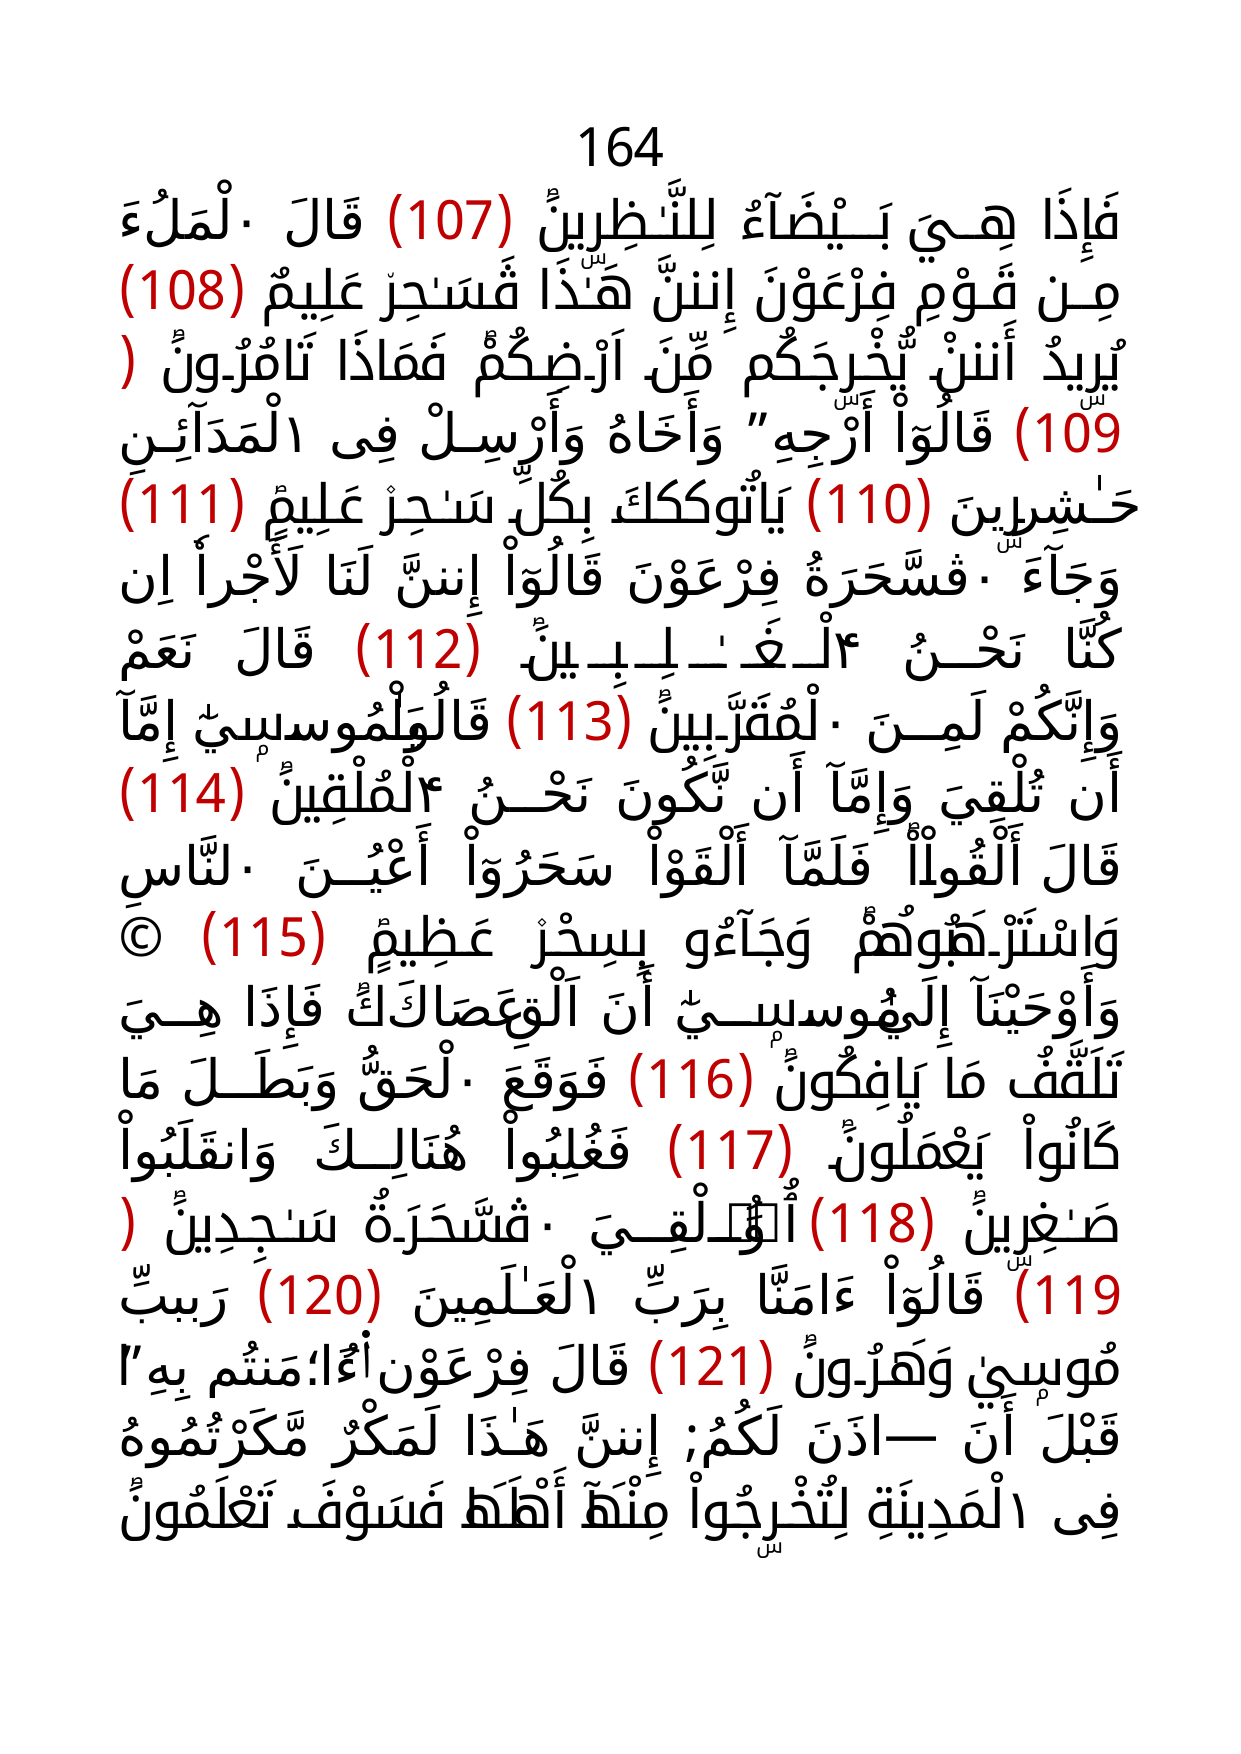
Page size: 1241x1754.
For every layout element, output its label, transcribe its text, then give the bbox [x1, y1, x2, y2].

text فَإِذَا هِــيَ بَــيْضَآءُ لِلنَّـٰظِرۣينَؐ (107) قَالَ ۰لْمَلُءَ مِــن قَـوْمِ فِرْعَوْنَ إِنننَّ هَـٰذَا ڤَسَـٰحِر٘ عَلِيمٌ (108) يُرۣيدُ أَنننْ يُّخْرۣجَكُم مِّنَ اَرْضِكُمْؐ فَمَاذَا تَامُرُونَؐ (109) قَالُوٓاْ أَرْجِهِ” وَأَخَاهُ وَأَرْسِـلْ فِى ۱لْمَدَآئِـنِ حَـٰشِرۣينَ (110) يَاتُوكككَ بِكُلِّ سَـٰحِر۫ عَلِيمٍؐ (111) وَجَآءَ ۰ڤسَّحَرَةُ فِرْعَوْنَ قَالُوٓاْ إِنننَّ لَنَا لَأَجْراٗ اِن كُنَّا نَحْــنُ ۴لْغَـٰلِبِينَؐ (112) قَالَ نَعَمْ وَإِنَّكُمْ لَمِــنَ ۰لْمُقَرَّبِينَؐ (113) قَالُواْ يَـٰمُوسۭيٰٓ إِمَّآ أَن تُلْقِيَ وَإِمَّآ أَن نَّكُونَ نَحْــنُ ۴لْمُلْقِينَؐ (114) قَالَ أَلْقُواْؐ فَلَمَّآ أَلْقَوْاْ سَحَرُوٓاْ أَعْيُــنَ ۰لنَّاسِ وَاسْتَرْهَبُوهُمْؐ وَجَآءُو بِسِحْر۫ عَظِيمٍؐ (115) © وَأَوْحَيْنَآ إِلَيٰ مُوسۭــيٰٓ أَنَ اَلْقِ عَصَاكَؐ فَإِذَا هِــيَ تَلَقَّفُ مَا يَافِكُونَؐ (116) فَوَقَعَ ۰لْحَقُّ وَبَطَــلَ مَا كَانُواْ يَعْمَلُونَؐ (117) فَغُلِبُواْ هُنَالِــكَ وَانقَلَبُواْ صَـٰغِرۣينَؐ (118) وَٱُلْقِــيَ ۰ڤسَّحَرَةُ سَـٰجِدِينَؐ (119) قَالُوٓاْ ءَامَنَّا بِرَبِّ ۱لْعَـٰلَمِينَ (120) رَبببِّ مُوسۭيٰ وَهَـٰرُونَؐ (121) قَالَ فِرْعَوْنُ ءَا۬؛مَنتُم بِهِ” قَبْلَ أَنَ —اذَنَ لَكُمُ; إِنننَّ هَـٰذَا لَمَكْرٌ مَّكَرْتُمُوهُ فِى ۱لْمَدِينَةِ لِتُخْرۣجُواْ مِنْهَآ أَهْلَهَا فَسَوْفَ تَعْلَمُونَؐ (122) لُءَقَطِّعَنَّ أَيْدِيَكُمْ وَأَرْجُلَكُم مِّنْ خِچَفٍ ثُمَّ لُءَصَلِّبَنَّكُمُ; [118, 189, 1122, 1550]
text 164 [118, 118, 1122, 189]
